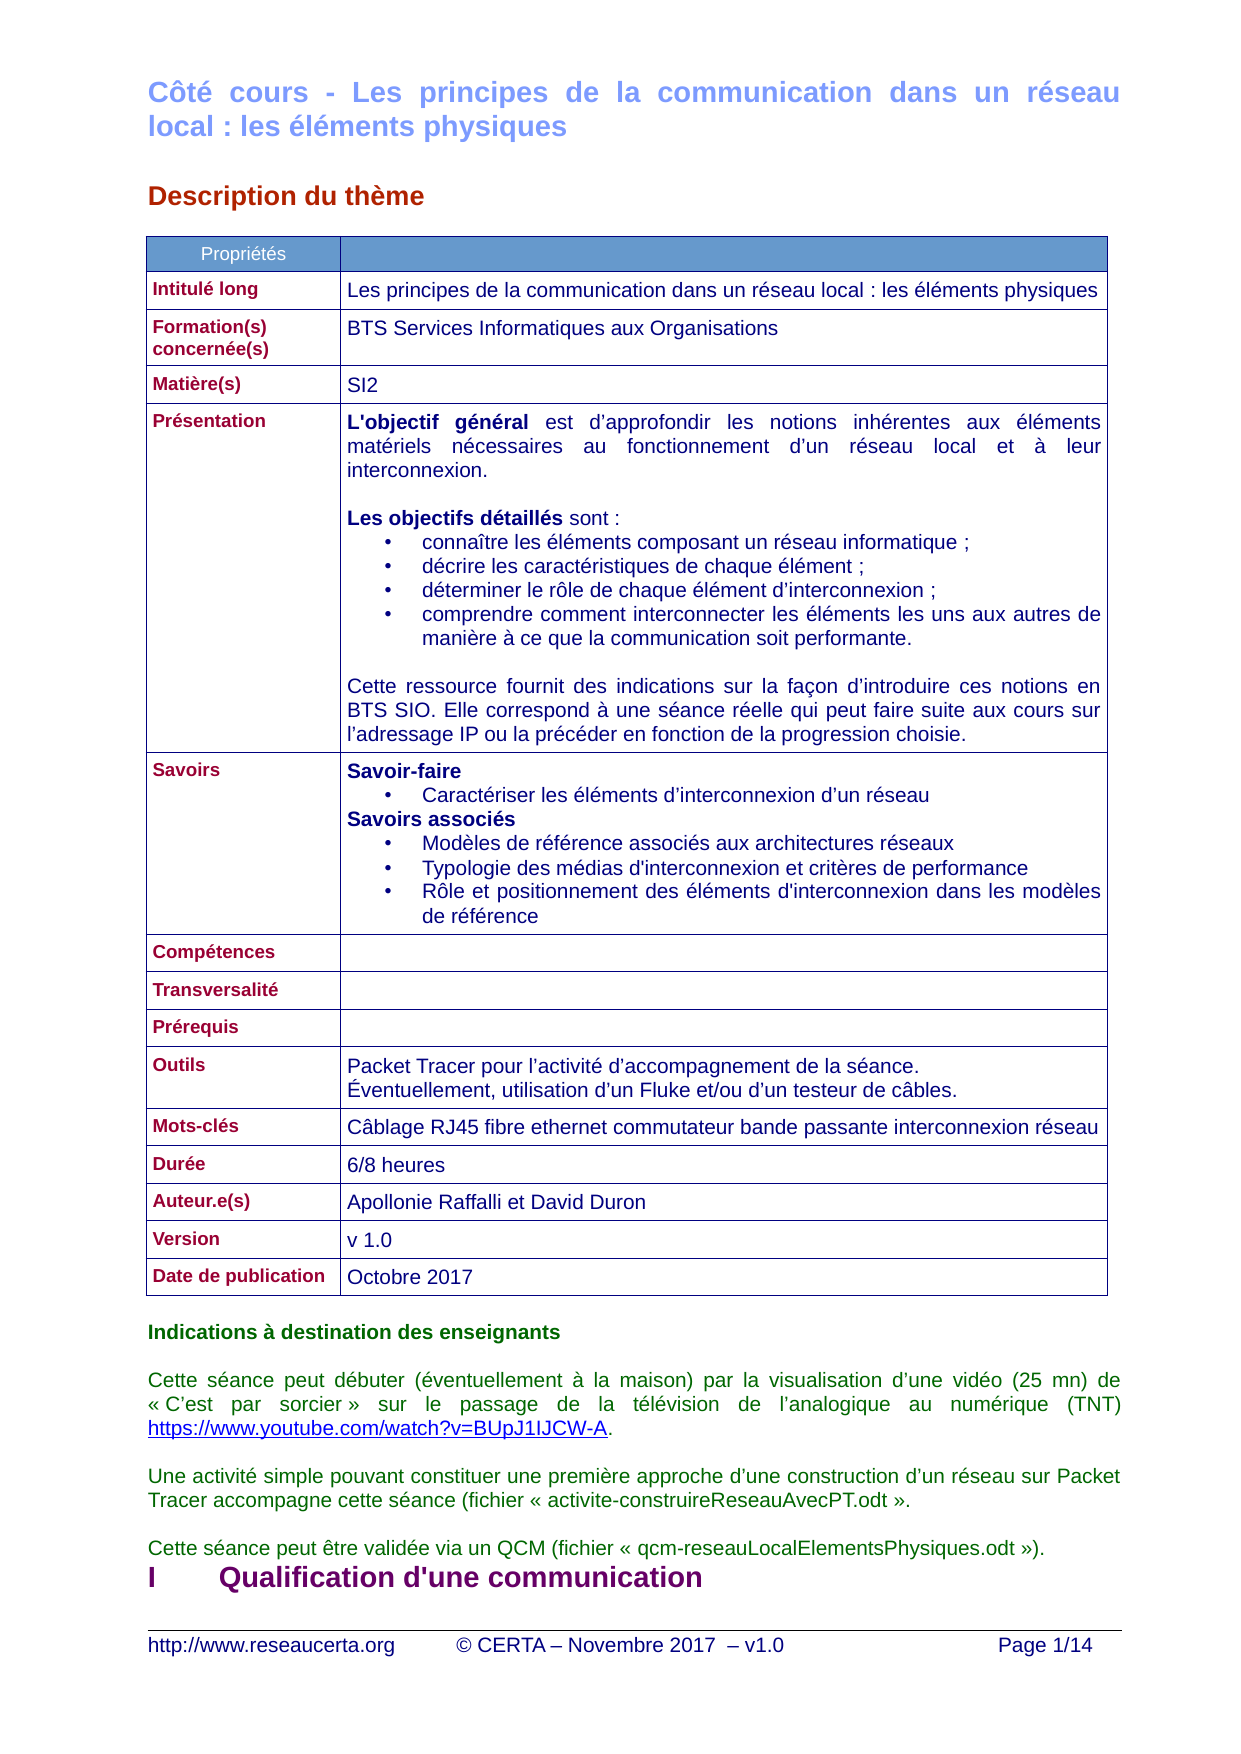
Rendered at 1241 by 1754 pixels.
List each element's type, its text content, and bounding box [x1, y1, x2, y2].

table_cell BTS Services Informatiques aux Organisations [341, 310, 1107, 365]
text Cette séance peut être validée via un QCM (fichier « qcm-reseauLocalElementsPhysiques.odt »). [148, 1536, 1122, 1560]
table_cell Date de publication [147, 1259, 340, 1295]
table_cell v 1.0 [341, 1221, 1107, 1258]
table_cell Outils [147, 1047, 340, 1108]
table_cell Savoirs [147, 753, 340, 934]
text Une activité simple pouvant constituer une première approche d’une construction d’un réseau sur Packet Tracer accompagne cette séance (fichier « activite-construireReseauAvecPT.odt ». [148, 1464, 1122, 1512]
table_cell Savoir-faire Caractériser les éléments d’interconnexion d’un réseau Savoirs associés Modèles de référence associés aux architectures réseaux Typologie des médias d'interconnexion et critères de performance Rôle et positionnement des éléments d'interconnexion dans les modèles de référence [341, 753, 1107, 934]
table_cell 6/8 heures [341, 1146, 1107, 1183]
table_cell Durée [147, 1146, 340, 1183]
table_cell Mots-clés [147, 1109, 340, 1145]
table_cell [341, 972, 1107, 1009]
table_cell SI2 [341, 366, 1107, 403]
table_cell Apollonie Raffalli et David Duron [341, 1184, 1107, 1220]
table_cell [341, 935, 1107, 971]
table_header [341, 237, 1107, 271]
table_cell L'objectif général est d’approfondir les notions inhérentes aux éléments matériels nécessaires au fonctionnement d’un réseau local et à leur interconnexion. Les objectifs détaillés sont : connaître les éléments composant un réseau informatique ; décrire les caractéristiques de chaque élément ; déterminer le rôle de chaque élément d’interconnexion ; comprendre comment interconnecter les éléments les uns aux autres de manière à ce que la communication soit performante. Cette ressource fournit des indications sur la façon d’introduire ces notions en BTS SIO. Elle correspond à une séance réelle qui peut faire suite aux cours sur l’adressage IP ou la précéder en fonction de la progression choisie. [341, 404, 1107, 752]
table_cell Packet Tracer pour l’activité d’accompagnement de la séance. Éventuellement, utilisation d’un Fluke et/ou d’un testeur de câbles. [341, 1047, 1107, 1108]
table_cell Câblage RJ45 fibre ethernet commutateur bande passante interconnexion réseau [341, 1109, 1107, 1145]
table_cell Transversalité [147, 972, 340, 1009]
table_cell Intitulé long [147, 272, 340, 308]
text Côté cours - Les principes de la communication dans un réseau local : les éléments physiques [148, 75, 1122, 142]
table_cell Octobre 2017 [341, 1259, 1107, 1295]
table_cell Version [147, 1221, 340, 1258]
text Description du thème [148, 179, 1122, 211]
table_cell Matière(s) [147, 366, 340, 403]
subtitle Qualification d'une communication [148, 1560, 1122, 1593]
table_cell Prérequis [147, 1010, 340, 1046]
table_cell Présentation [147, 404, 340, 752]
table_cell Compétences [147, 935, 340, 971]
table_cell Formation(s) concernée(s) [147, 310, 340, 365]
table_cell Auteur.e(s) [147, 1184, 340, 1220]
text Indications à destination des enseignants [148, 1320, 1122, 1344]
table_header Propriétés [147, 237, 340, 271]
text Cette séance peut débuter (éventuellement à la maison) par la visualisation d’une vidéo (25 mn) de « C’est par sorcier » sur le passage de la télévision de l’analogique au numérique (TNT) https://www.youtube.com/watch?v=BUpJ1IJCW-A. [148, 1368, 1122, 1440]
table_cell Les principes de la communication dans un réseau local : les éléments physiques [341, 272, 1107, 308]
table_cell [341, 1010, 1107, 1046]
